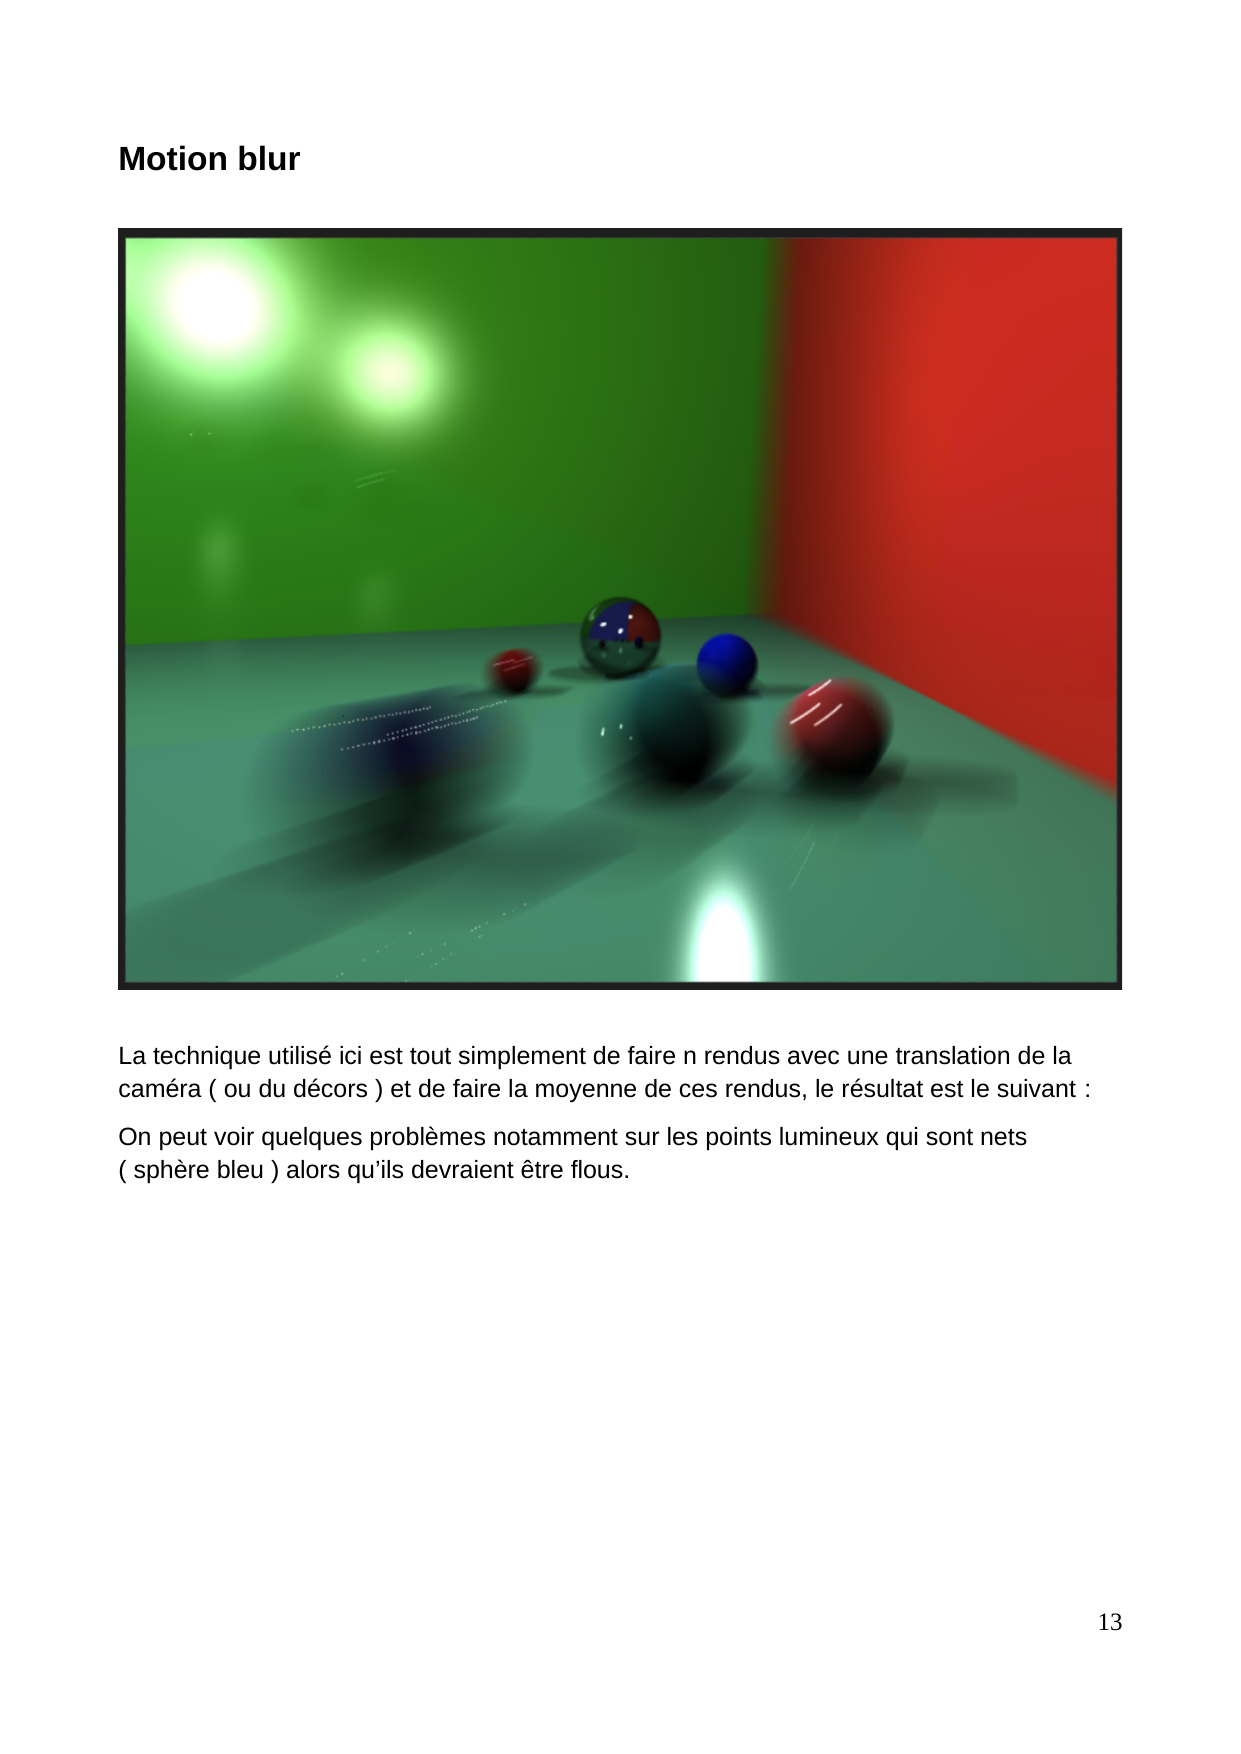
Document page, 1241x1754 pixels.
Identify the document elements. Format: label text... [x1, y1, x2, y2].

subtitle Motion blur [118, 139, 1122, 178]
picture [118, 228, 1123, 990]
text La technique utilisé ici est tout simplement de faire n rendus avec une translation de la caméra ( ou du décors ) et de faire la moyenne de ces rendus, le résultat est le suivant : [118, 1041, 1122, 1103]
text On peut voir quelques problèmes notamment sur les points lumineux qui sont nets ( sphère bleu ) alors qu’ils devraient être flous. [118, 1122, 1122, 1183]
